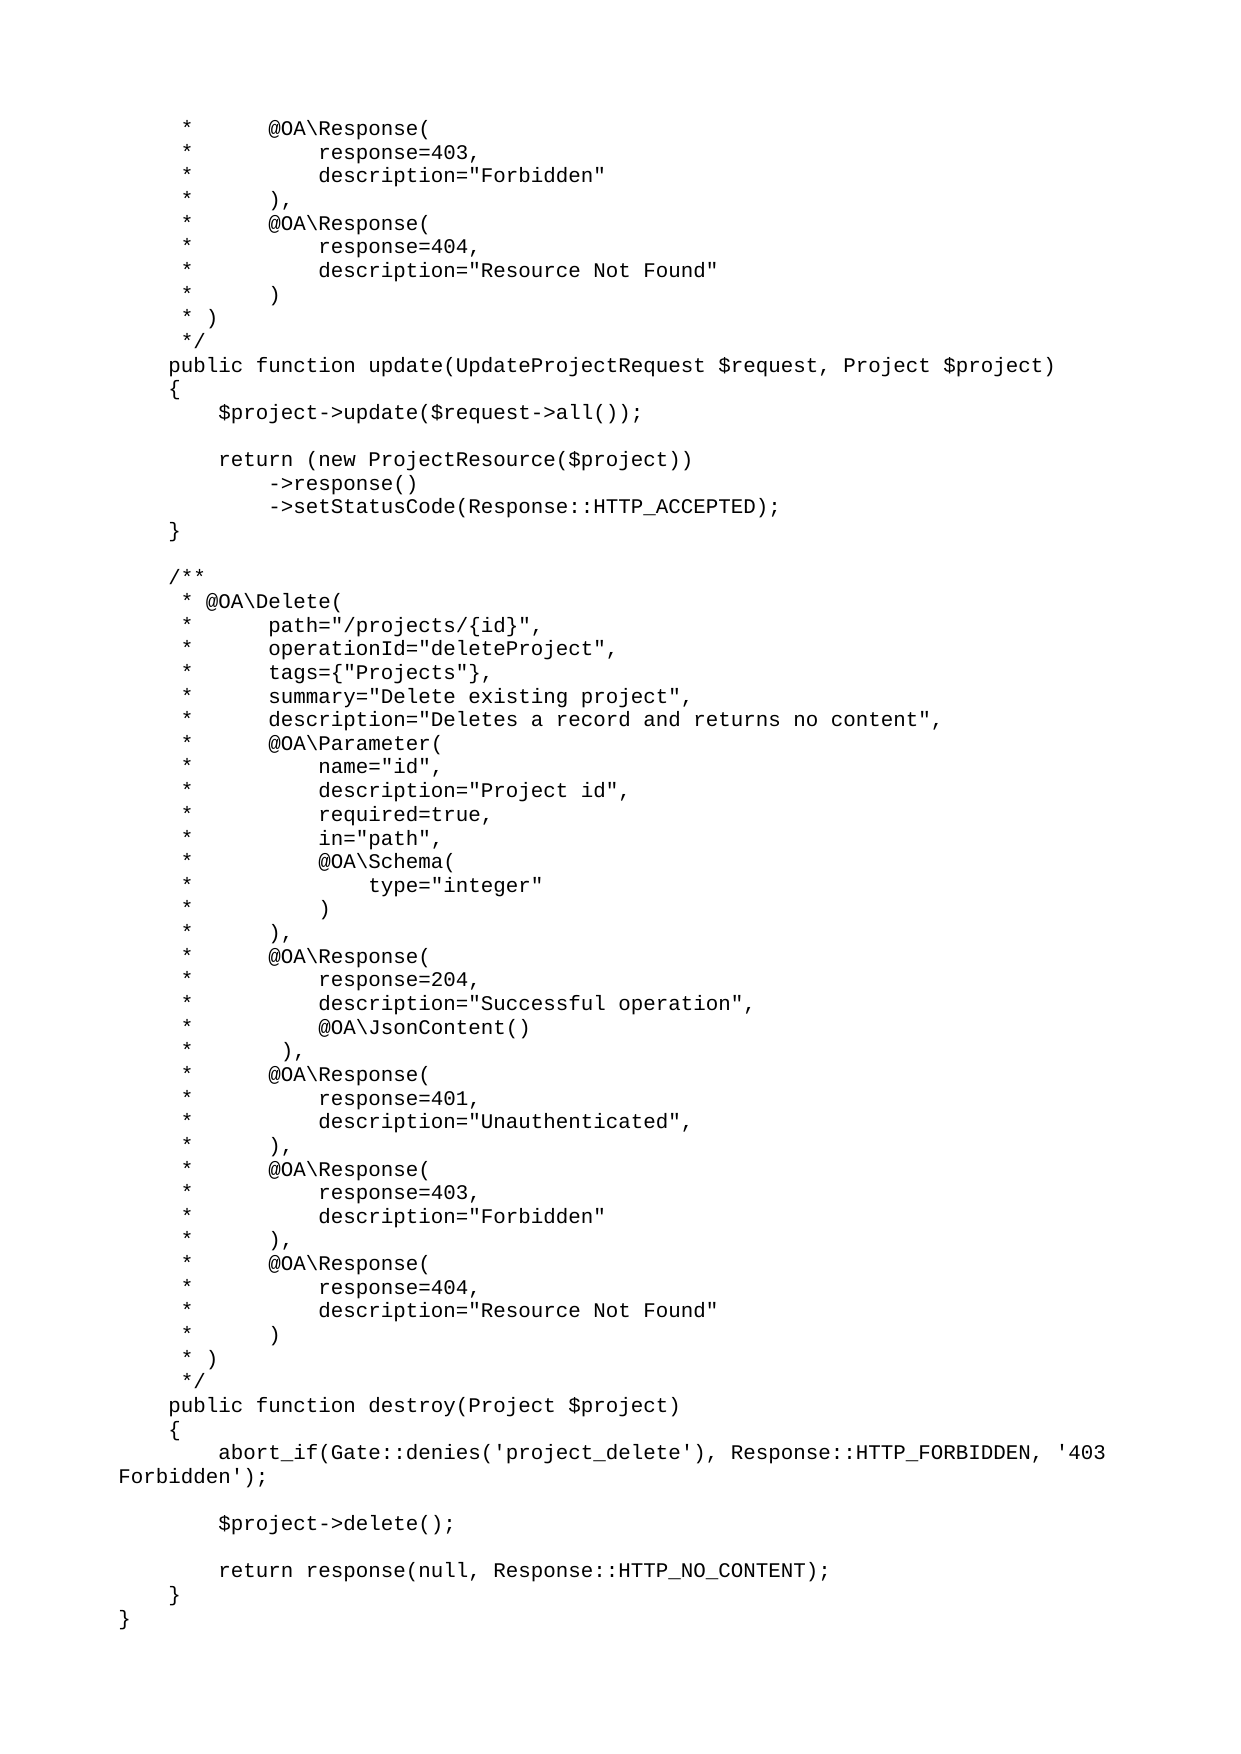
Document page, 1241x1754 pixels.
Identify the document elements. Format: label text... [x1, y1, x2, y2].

text abort_if(Gate::denies('project_delete'), Response::HTTP_FORBIDDEN, '403 Forbidden'); [118, 1442, 1122, 1489]
text * ), [118, 1135, 1122, 1158]
text * ) [118, 307, 1122, 331]
text * ), [118, 1229, 1122, 1253]
text * tags={"Projects"}, [118, 662, 1122, 686]
text * @OA\JsonContent() [118, 1017, 1122, 1040]
text * description="Successful operation", [118, 993, 1122, 1017]
text */ [118, 331, 1122, 354]
text { [118, 378, 1122, 402]
text * in="path", [118, 827, 1122, 851]
text * @OA\Parameter( [118, 733, 1122, 757]
text return (new ProjectResource($project)) [118, 449, 1122, 473]
text * description="Deletes a record and returns no content", [118, 709, 1122, 733]
text } [118, 1608, 1122, 1631]
text * description="Unauthenticated", [118, 1111, 1122, 1135]
text * response=204, [118, 969, 1122, 993]
text * @OA\Response( [118, 118, 1122, 142]
text return response(null, Response::HTTP_NO_CONTENT); [118, 1561, 1122, 1584]
text * @OA\Response( [118, 1158, 1122, 1182]
text * type="integer" [118, 875, 1122, 898]
text ->setStatusCode(Response::HTTP_ACCEPTED); [118, 496, 1122, 520]
text * description="Resource Not Found" [118, 260, 1122, 284]
text $project->update($request->all()); [118, 402, 1122, 426]
text { [118, 1419, 1122, 1442]
text * summary="Delete existing project", [118, 686, 1122, 709]
text * response=404, [118, 236, 1122, 260]
text * name="id", [118, 757, 1122, 780]
text } [118, 1584, 1122, 1608]
text * ), [118, 1040, 1122, 1064]
text * response=404, [118, 1277, 1122, 1300]
text * @OA\Response( [118, 946, 1122, 969]
text $project->delete(); [118, 1513, 1122, 1537]
text * @OA\Response( [118, 213, 1122, 236]
text * @OA\Schema( [118, 851, 1122, 875]
text * response=403, [118, 1182, 1122, 1206]
text * path="/projects/{id}", [118, 615, 1122, 638]
text public function update(UpdateProjectRequest $request, Project $project) [118, 354, 1122, 378]
text * ), [118, 922, 1122, 946]
text /** [118, 567, 1122, 591]
text * response=401, [118, 1088, 1122, 1111]
text * description="Project id", [118, 780, 1122, 804]
text */ [118, 1371, 1122, 1395]
text * ) [118, 1348, 1122, 1371]
text * ), [118, 189, 1122, 213]
text ->response() [118, 473, 1122, 496]
text * response=403, [118, 142, 1122, 165]
text * description="Forbidden" [118, 165, 1122, 189]
text * ) [118, 284, 1122, 307]
text * @OA\Delete( [118, 591, 1122, 615]
text * @OA\Response( [118, 1064, 1122, 1088]
text * @OA\Response( [118, 1253, 1122, 1277]
text * operationId="deleteProject", [118, 638, 1122, 662]
text * ) [118, 898, 1122, 922]
text } [118, 520, 1122, 544]
text * description="Resource Not Found" [118, 1300, 1122, 1324]
text public function destroy(Project $project) [118, 1395, 1122, 1419]
text * required=true, [118, 804, 1122, 827]
text * description="Forbidden" [118, 1206, 1122, 1229]
text * ) [118, 1324, 1122, 1348]
